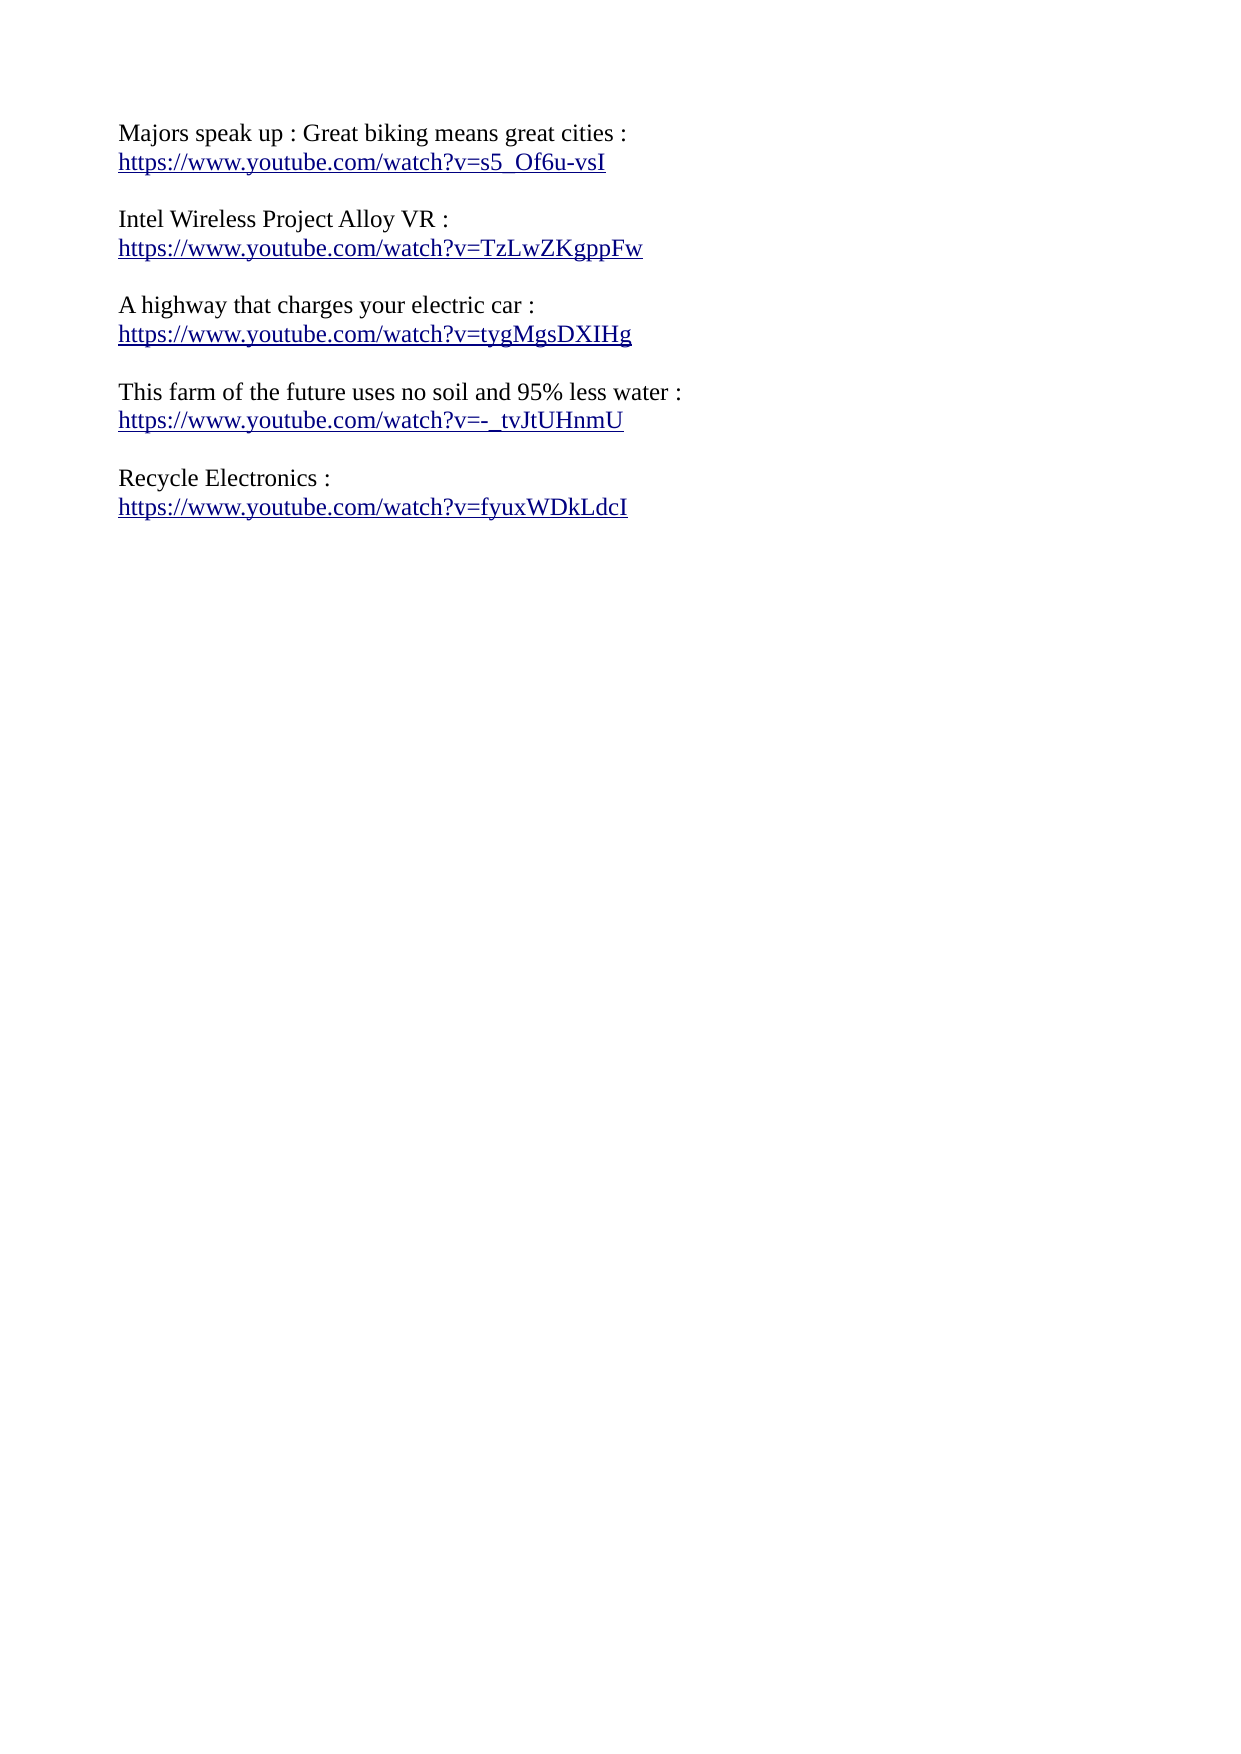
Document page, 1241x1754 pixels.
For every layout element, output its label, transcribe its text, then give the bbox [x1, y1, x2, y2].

text A highway that charges your electric car : [118, 291, 1122, 319]
text https://www.youtube.com/watch?v=s5_Of6u-vsI [118, 147, 1122, 176]
text This farm of the future uses no soil and 95% less water : [118, 377, 1122, 406]
text Intel Wireless Project Alloy VR : [118, 204, 1122, 233]
text https://www.youtube.com/watch?v=TzLwZKgppFw [118, 233, 1122, 262]
text https://www.youtube.com/watch?v=-_tvJtUHnmU [118, 406, 1122, 434]
text Recycle Electronics : [118, 463, 1122, 492]
text Majors speak up : Great biking means great cities : [118, 118, 1122, 147]
text https://www.youtube.com/watch?v=tygMgsDXIHg [118, 319, 1122, 348]
text https://www.youtube.com/watch?v=fyuxWDkLdcI [118, 492, 1122, 521]
